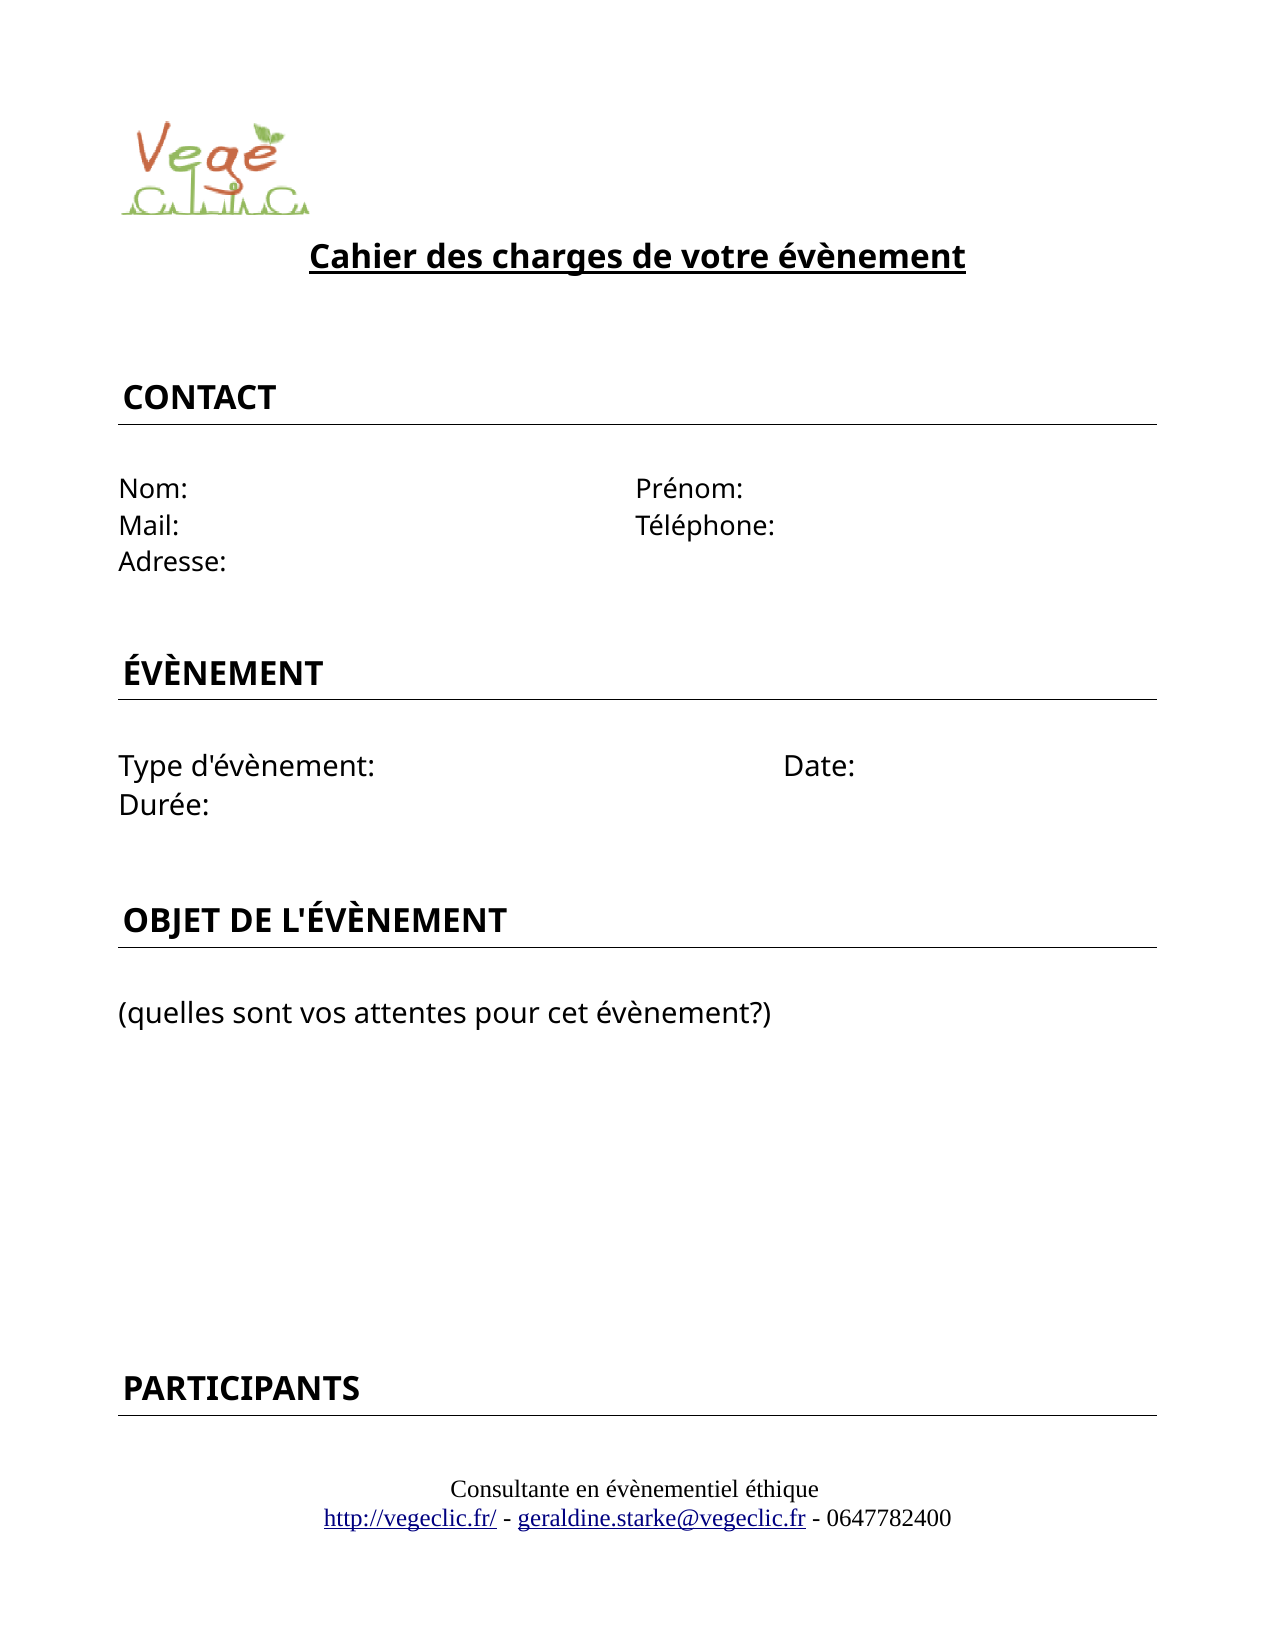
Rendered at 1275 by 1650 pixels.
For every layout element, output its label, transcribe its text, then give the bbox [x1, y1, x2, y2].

text ÉVÈNEMENT [118, 645, 1157, 699]
text Adresse: [118, 543, 1157, 580]
text Type d'évènement: Date: [118, 745, 1157, 785]
text CONTACT [118, 369, 1157, 424]
picture [121, 121, 310, 215]
text Durée: [118, 785, 1157, 824]
text Mail: Téléphone: [118, 506, 1157, 543]
text (quelles sont vos attentes pour cet évènement?) [118, 992, 1157, 1032]
text Cahier des charges de votre évènement [118, 233, 1157, 278]
text PARTICIPANTS [118, 1361, 1157, 1415]
text OBJET DE L'ÉVÈNEMENT [118, 892, 1157, 947]
text Nom: Prénom: [118, 469, 1157, 506]
